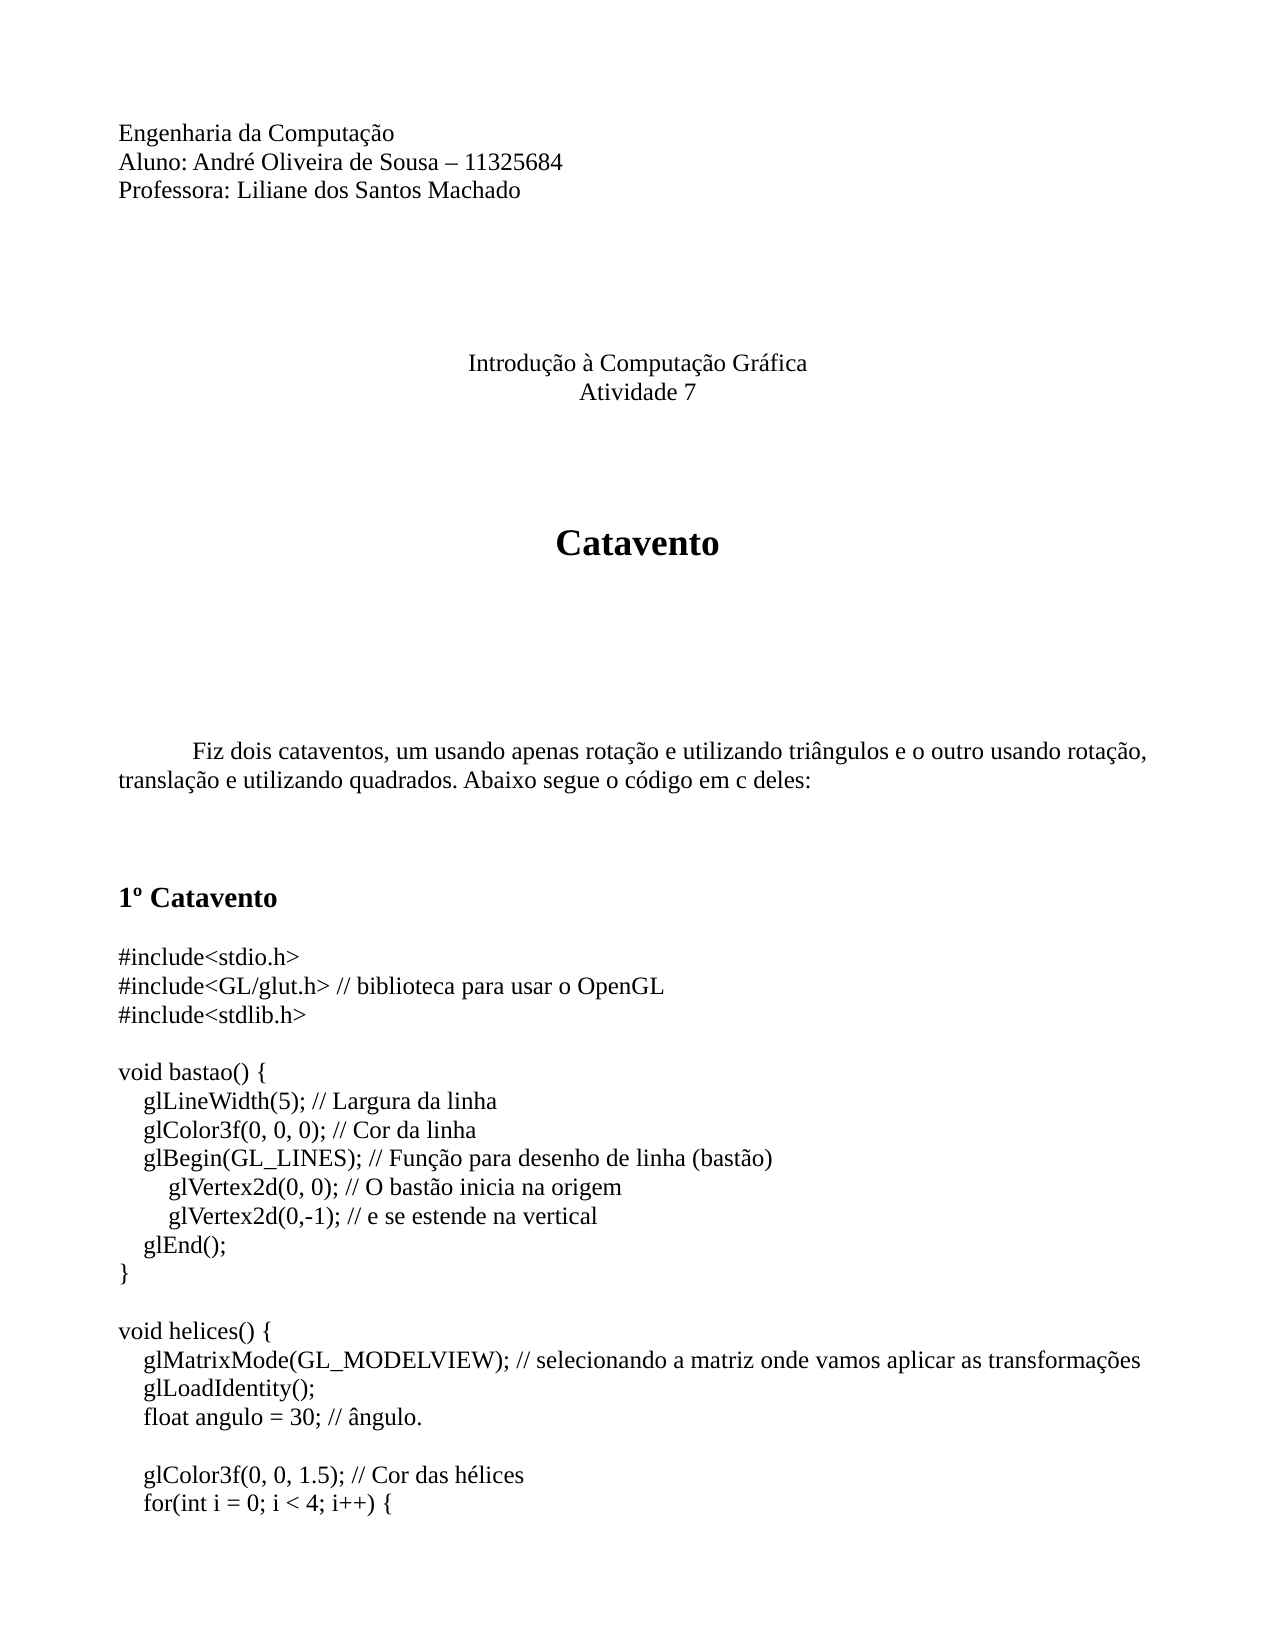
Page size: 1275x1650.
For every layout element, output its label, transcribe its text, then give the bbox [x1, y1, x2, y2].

text Aluno: André Oliveira de Sousa – 11325684 [118, 147, 1157, 176]
text float angulo = 30; // ângulo. [118, 1402, 1157, 1431]
text glMatrixMode(GL_MODELVIEW); // selecionando a matriz onde vamos aplicar as transformações [118, 1345, 1157, 1373]
text void bastao() { [118, 1057, 1157, 1086]
text #include<stdio.h> [118, 942, 1157, 971]
text for(int i = 0; i < 4; i++) { [118, 1488, 1157, 1517]
text glVertex2d(0,-1); // e se estende na vertical [118, 1201, 1157, 1230]
text #include<GL/glut.h> // biblioteca para usar o OpenGL [118, 971, 1157, 1000]
text #include<stdlib.h> [118, 1000, 1157, 1028]
text glBegin(GL_LINES); // Função para desenho de linha (bastão) [118, 1143, 1157, 1172]
text void helices() { [118, 1316, 1157, 1345]
text 1º Catavento [118, 880, 1157, 913]
text } [118, 1258, 1157, 1287]
text Catavento [118, 521, 1157, 564]
text Atividade 7 [118, 377, 1157, 406]
text Professora: Liliane dos Santos Machado [118, 176, 1157, 204]
text glLoadIdentity(); [118, 1373, 1157, 1402]
text Fiz dois cataventos, um usando apenas rotação e utilizando triângulos e o outro usando rotação, translação e utilizando quadrados. Abaixo segue o código em c deles: [118, 736, 1157, 794]
text Introdução à Computação Gráfica [118, 348, 1157, 377]
text glEnd(); [118, 1230, 1157, 1258]
text glLineWidth(5); // Largura da linha [118, 1086, 1157, 1115]
text glVertex2d(0, 0); // O bastão inicia na origem [118, 1172, 1157, 1201]
text glColor3f(0, 0, 0); // Cor da linha [118, 1115, 1157, 1143]
text glColor3f(0, 0, 1.5); // Cor das hélices [118, 1460, 1157, 1488]
text Engenharia da Computação [118, 118, 1157, 147]
